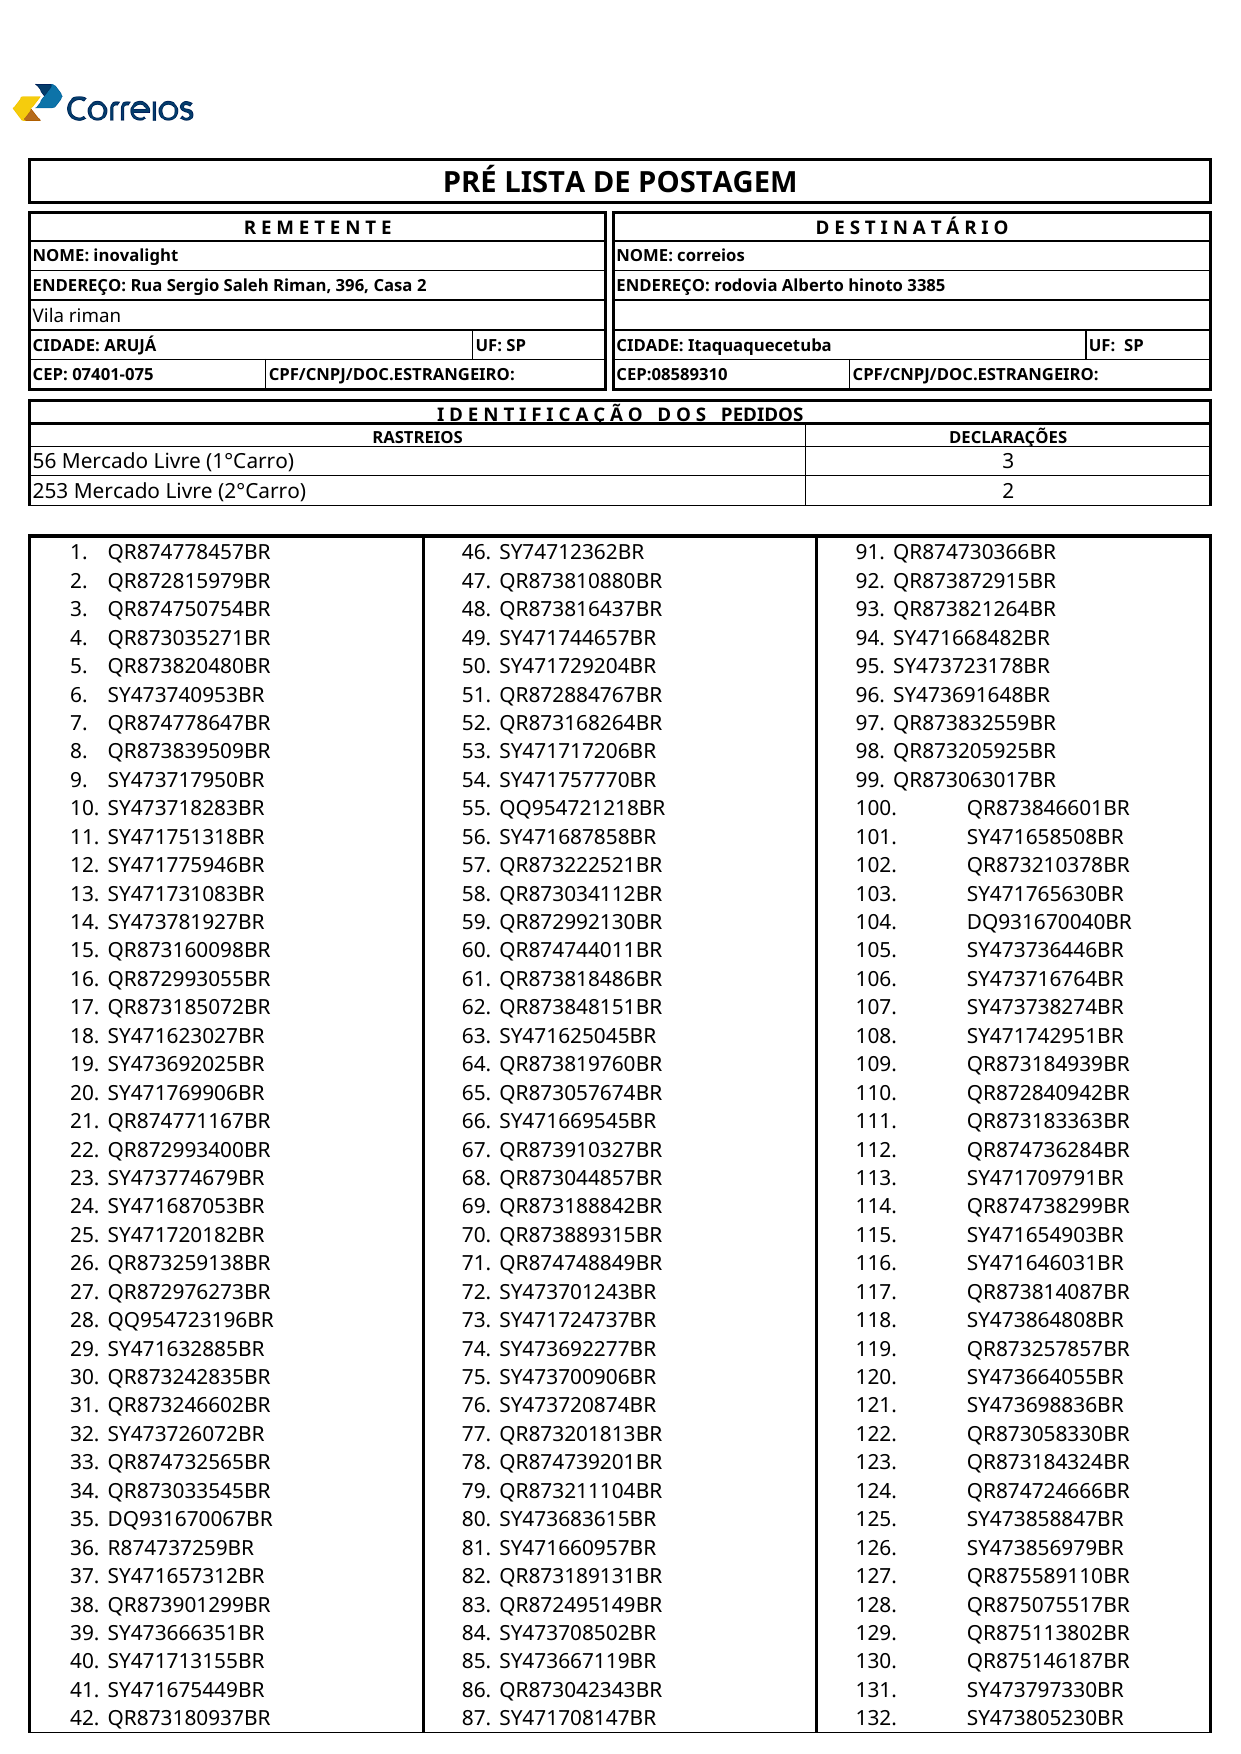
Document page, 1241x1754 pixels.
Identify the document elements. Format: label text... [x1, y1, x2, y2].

table_cell QR874730366BR QR873872915BR QR873821264BR SY471668482BR SY473723178BR SY473691648BR QR873832559BR QR873205925BR QR873063017BR QR873846601BR SY471658508BR QR873210378BR SY471765630BR DQ931670040BR SY473736446BR SY473716764BR SY473738274BR SY471742951BR QR873184939BR QR872840942BR QR873183363BR QR874736284BR SY471709791BR QR874738299BR SY471654903BR SY471646031BR QR873814087BR SY473864808BR QR873257857BR SY473664055BR SY473698836BR QR873058330BR QR873184324BR QR874724666BR SY473858847BR SY473856979BR QR875589110BR QR875075517BR QR875113802BR QR875146187BR SY473797330BR SY473805230BR QR875622345BR QR875087118BR QR875110678BR QR873181985BR QR872893928BR SY473727166BR QR873163267BR QR872859904BR SY473770527BR SY473670360BR SY471649744BR QR873171113BR QR875651157BR QR874747446BR SY473766292BR QR873218677BR QR873055965BR QR872878792BR QR875648453BR QR875644099BR SY473670078BR QR873186974BR SY473760754BR QR875641101BR QR875603749BR SY473797326BR QR875613984BR SY475486233BR QR873044083BR QR875145080BR SY473808240BR SY473806907BR QR873232585BR QR872810971BR SY473719686BR QR873844177BR SY471739731BR QR873248872BR QR873037516BR SY475486233BR SY471708615BR QR873214233BR QR873030637BR QR872883934BR SY471642834BR SY471773401BR QR875146173BR QR875087356BR SY473686395BR SY471719989BR QR873868831BR QR873907844BR QR874799854BR QR873223283BR QR874779395BR QR872962416BR QR873835630BR QR875634030BR SY473695485BR QR873257640BR SY471760102BR [818, 538, 1209, 1732]
table_cell [613, 204, 1211, 211]
table_cell [607, 211, 612, 388]
table_cell [30, 204, 605, 211]
table_cell [370, 506, 400, 534]
table_cell R E M E T E N T E [31, 214, 604, 240]
table_cell CIDADE: ARUJÁ [31, 331, 472, 359]
table_cell RASTREIOS CONTEÚDO [31, 425, 805, 446]
table_cell [67, 506, 200, 534]
table_cell DECLARAÇÕES VALOR [806, 425, 1209, 446]
table_cell [653, 506, 680, 534]
table_cell [1086, 506, 1211, 534]
table_cell I D E N T I F I C A Ç Ã O D O S PEDIDOS [31, 402, 1209, 422]
table_cell [30, 506, 67, 534]
table_cell [30, 388, 1211, 399]
table_cell 253 Mercado Livre (2°Carro) [31, 476, 805, 505]
table_cell [200, 506, 208, 534]
table_cell CEP: 07401-075 [31, 360, 265, 388]
table_cell 56 Mercado Livre (1°Carro) [31, 447, 805, 475]
table_cell [605, 204, 613, 211]
table_cell QR874778457BR QR872815979BR QR874750754BR QR873035271BR QR873820480BR SY473740953BR QR874778647BR QR873839509BR SY473717950BR SY473718283BR SY471751318BR SY471775946BR SY471731083BR SY473781927BR QR873160098BR QR872993055BR QR873185072BR SY471623027BR SY473692025BR SY471769906BR QR874771167BR QR872993400BR SY473774679BR SY471687053BR SY471720182BR QR873259138BR QR872976273BR QQ954723196BR SY471632885BR QR873242835BR QR873246602BR SY473726072BR QR874732565BR QR873033545BR DQ931670067BR R874737259BR SY471657312BR QR873901299BR SY473666351BR SY471713155BR SY471675449BR QR873180937BR QR873822287BR QR873855872BR QR873053669BR QR875062663BR QR875646758BR SY473873606BR SY473845300BR QR874810841BR SY473864405BR QR875149444BR SY473789700BR SY473802012BR SY473798318BR SY475493526BR SY475507211BR SY473867866BR QR875108609BR QR875613264BR QR875146774BR SY473807730BR QR875077566BR QR875154682BR QR875619355BR QR875120030BR QR875643460BR QR875605648BR SY471736823BR QR874742452BR QR874797558BR QR875061549BR QR875088705BR SY473832748BR QR873195931BR QR872819180BR QR873030420BR SY471647187BR QR872999257BR SY473717977BR SY471719621BR SY471669148BR QR873902201BR QR873240233BR QR875603386BR SY473807425BR QR875611820BR QR872825914BR QR875076340BR SY473839264BR QR875123583BR SY473856130BR SY473821952BR QR875078323BR QR875627657BR QR875618010BR SY473838887BR SY473806252BR SY473789863BR QR873250831BR QR872814752BR SY471646495BR SY473723796BR [31, 538, 422, 1732]
table_header PRÉ LISTA DE POSTAGEM [205, 161, 1209, 201]
table_cell 3 [806, 447, 1209, 475]
table_cell D E S T I N A T Á R I O [615, 214, 1209, 240]
table_cell CIDADE: Itaquaquecetuba [615, 331, 1085, 359]
table_cell CPF/CNPJ/DOC.ESTRANGEIRO: [850, 360, 1209, 388]
table_cell [1058, 506, 1086, 534]
table_cell CPF/CNPJ/DOC.ESTRANGEIRO: [266, 360, 604, 388]
table_cell NOME: correios [615, 242, 1209, 269]
table_cell NOME: inovalight [31, 242, 604, 269]
table_cell [805, 506, 849, 534]
table_cell [357, 506, 370, 534]
table_cell [400, 506, 444, 534]
table_cell ENDEREÇO: Rua Sergio Saleh Riman, 396, Casa 2 [31, 271, 604, 299]
table_cell [680, 506, 805, 534]
table_cell UF: SP [1087, 331, 1209, 359]
table_cell CEP:08589310 [615, 360, 849, 388]
table_cell [229, 506, 357, 534]
table_cell Vila riman [31, 301, 604, 329]
table_cell UF: SP [473, 331, 604, 359]
table_cell [850, 506, 1058, 534]
table_cell SY74712362BR QR873810880BR QR873816437BR SY471744657BR SY471729204BR QR872884767BR QR873168264BR SY471717206BR SY471757770BR QQ954721218BR SY471687858BR QR873222521BR QR873034112BR QR872992130BR QR874744011BR QR873818486BR QR873848151BR SY471625045BR QR873819760BR QR873057674BR SY471669545BR QR873910327BR QR873044857BR QR873188842BR QR873889315BR QR874748849BR SY473701243BR SY471724737BR SY473692277BR SY473700906BR SY473720874BR QR873201813BR QR874739201BR QR873211104BR SY473683615BR SY471660957BR QR873189131BR QR872495149BR SY473708502BR SY473667119BR QR873042343BR SY471708147BR SY471645773BR QR874738104BR QR872861063BR QR873840325BR SY471671265BR QR873838551BR QR873172555BR SY471756235BR QR872887468BR DQ931670124BR SY473675755BR QR872995388BR QR873875466BR QR873906565BR QR872823003BR QR873217169BR QR872875221BR QR873024203BR QR875620512BR QR875640313BR SY473701610BR QR873233113BR QR873810765BR QR872984535BR QR872800775BR SY473862974BR SY473843856BR QR875117455BR QR875112926BR QR875115922BR QR875615248BR QR872486425BR QR875085465BR QR875106639BR QR875149634BR QR875626118BR QR875135913BR QR873015422BR SY473837475BR QR873902816BR QR873198439BR SY475500465BR QR873163576BR SY473778344BR QR873230545BR QR875118212BR SY473702014BR QR873829055BR QR874714465BR QR873197739BR QR873258866BR QR875633365BR SY471716656BR SY473753170BR SY473696319BR SY473854010BR SY473841170BR SY473850551BR SY471649378BR QR872818697BR QR873884437BR [425, 538, 815, 1732]
table_cell 2 [806, 476, 1209, 505]
table_cell [208, 506, 229, 534]
table_cell [615, 301, 1209, 329]
table_cell ENDEREÇO: rodovia Alberto hinoto 3385 [615, 271, 1209, 299]
table_cell [444, 506, 653, 534]
